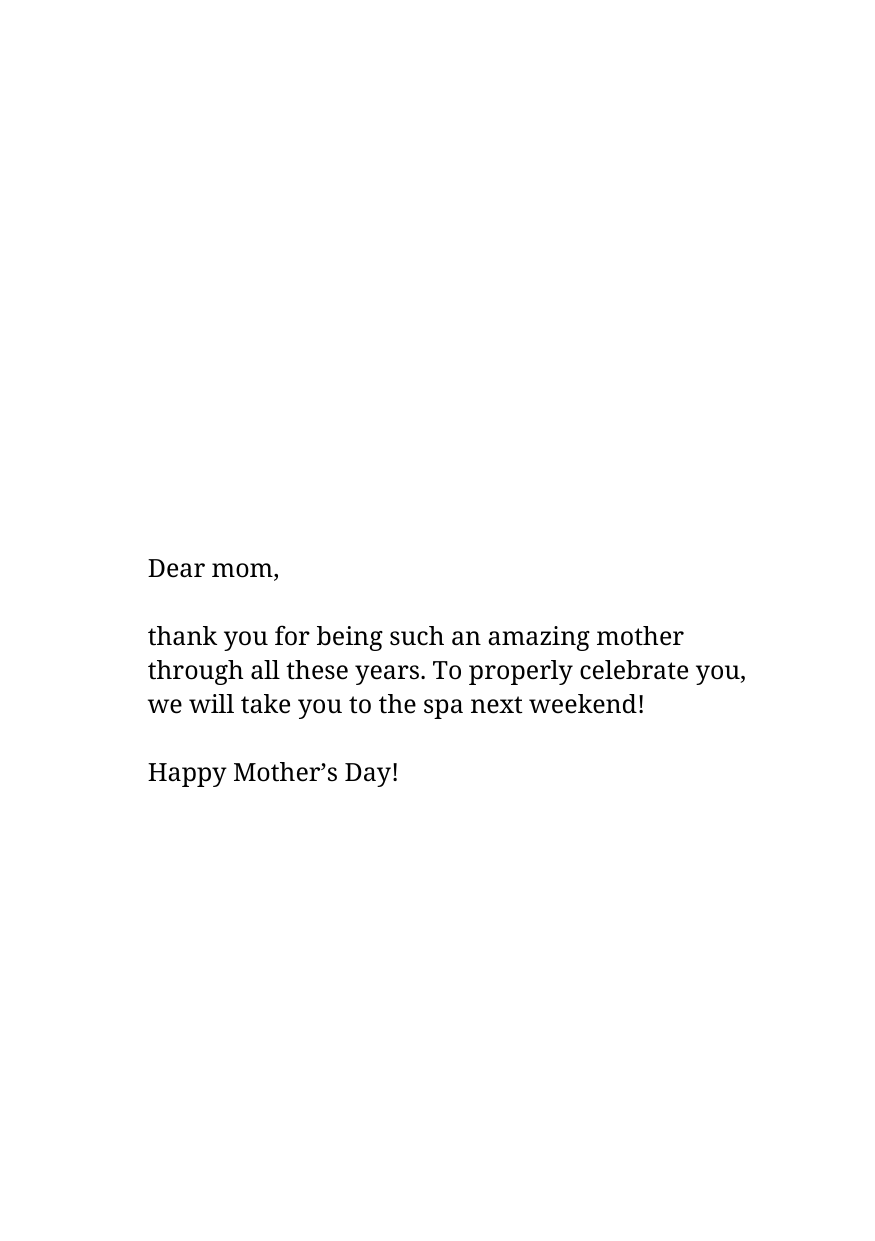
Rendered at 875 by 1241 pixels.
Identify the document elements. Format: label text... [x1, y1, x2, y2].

text thank you for being such an amazing mother through all these years. To properly celebrate you, we will take you to the spa next weekend! [148, 619, 756, 721]
text Dear mom, [148, 551, 756, 585]
text Happy Mother’s Day! [148, 755, 756, 789]
